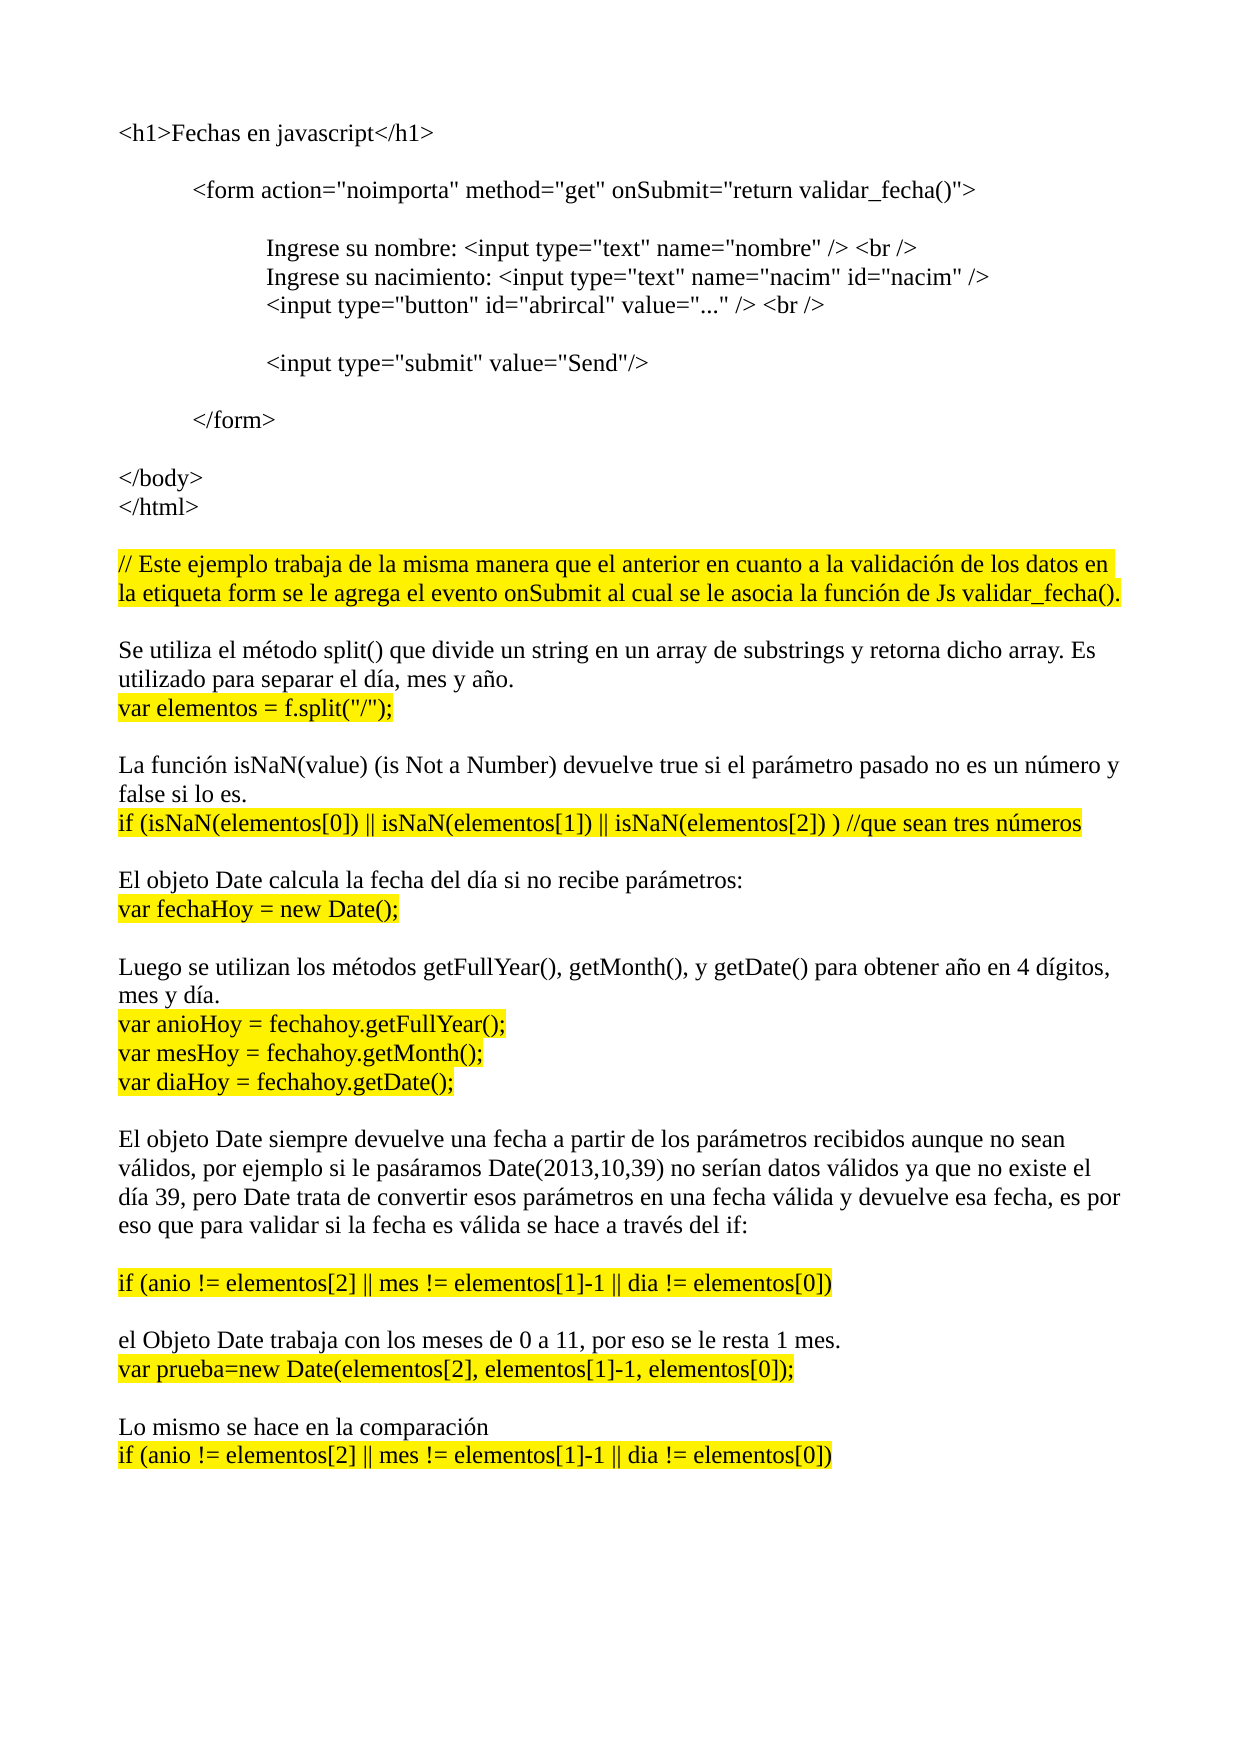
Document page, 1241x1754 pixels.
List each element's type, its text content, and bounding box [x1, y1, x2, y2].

text <form action="noimporta" method="get" onSubmit="return validar_fecha()"> [118, 176, 1122, 204]
text Se utiliza el método split() que divide un string en un array de substrings y retorna dicho array. Es utilizado para separar el día, mes y año. [118, 636, 1122, 693]
text var fechaHoy = new Date(); [118, 894, 1122, 923]
text var mesHoy = fechahoy.getMonth(); [118, 1038, 1122, 1067]
text Ingrese su nombre: <input type="text" name="nombre" /> <br /> [118, 233, 1122, 262]
text var diaHoy = fechahoy.getDate(); [118, 1067, 1122, 1096]
text var elementos = f.split("/"); [118, 693, 1122, 722]
text </html> [118, 492, 1122, 521]
text el Objeto Date trabaja con los meses de 0 a 11, por eso se le resta 1 mes. [118, 1326, 1122, 1354]
text Lo mismo se hace en la comparación [118, 1412, 1122, 1441]
text if (isNaN(elementos[0]) || isNaN(elementos[1]) || isNaN(elementos[2]) ) //que sean tres números [118, 808, 1122, 837]
text Ingrese su nacimiento: <input type="text" name="nacim" id="nacim" /> [118, 262, 1122, 291]
text <h1>Fechas en javascript</h1> [118, 118, 1122, 147]
text El objeto Date calcula la fecha del día si no recibe parámetros: [118, 866, 1122, 894]
text Luego se utilizan los métodos getFullYear(), getMonth(), y getDate() para obtener año en 4 dígitos, mes y día. [118, 952, 1122, 1009]
text </body> [118, 463, 1122, 492]
text <input type="button" id="abrircal" value="..." /> <br /> [118, 291, 1122, 319]
text var anioHoy = fechahoy.getFullYear(); [118, 1009, 1122, 1038]
text // Este ejemplo trabaja de la misma manera que el anterior en cuanto a la validación de los datos en la etiqueta form se le agrega el evento onSubmit al cual se le asocia la función de Js validar_fecha(). [118, 549, 1122, 607]
text var prueba=new Date(elementos[2], elementos[1]-1, elementos[0]); [118, 1354, 1122, 1383]
text <input type="submit" value="Send"/> [118, 348, 1122, 377]
text if (anio != elementos[2] || mes != elementos[1]-1 || dia != elementos[0]) [118, 1268, 1122, 1297]
text </form> [118, 406, 1122, 434]
text if (anio != elementos[2] || mes != elementos[1]-1 || dia != elementos[0]) [118, 1441, 1122, 1469]
text La función isNaN(value) (is Not a Number) devuelve true si el parámetro pasado no es un número y false si lo es. [118, 751, 1122, 808]
text El objeto Date siempre devuelve una fecha a partir de los parámetros recibidos aunque no sean válidos, por ejemplo si le pasáramos Date(2013,10,39) no serían datos válidos ya que no existe el día 39, pero Date trata de convertir esos parámetros en una fecha válida y devuelve esa fecha, es por eso que para validar si la fecha es válida se hace a través del if: [118, 1124, 1122, 1239]
